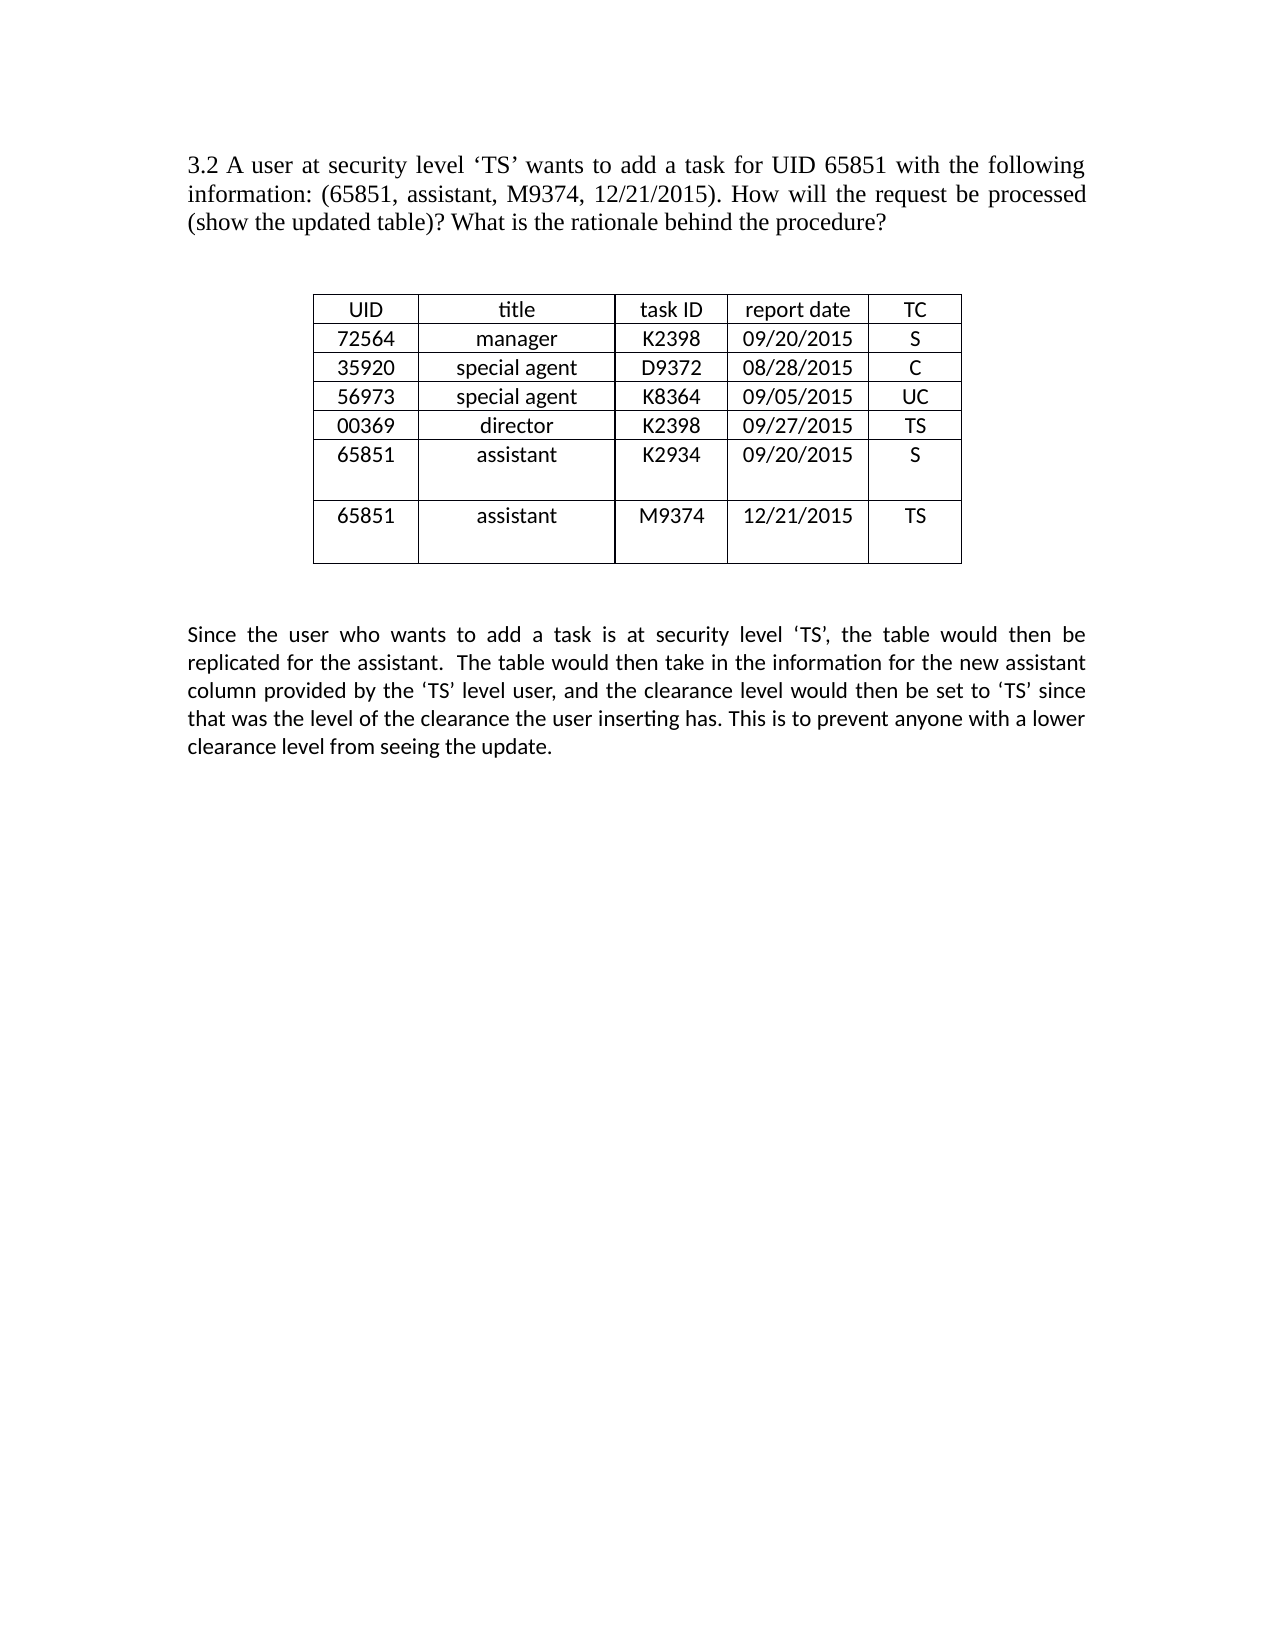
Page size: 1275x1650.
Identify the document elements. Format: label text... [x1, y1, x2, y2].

table_cell K2398 [616, 324, 727, 352]
table_cell TS [869, 501, 961, 563]
table_cell director [419, 411, 614, 439]
table_header UID [314, 295, 418, 323]
table_cell 65851 [314, 440, 418, 500]
table_cell 08/28/2015 [728, 353, 868, 381]
table_cell K8364 [616, 382, 727, 410]
table_cell manager [419, 324, 614, 352]
table_cell K2398 [616, 411, 727, 439]
table_cell C [869, 353, 961, 381]
table_cell TS [869, 411, 961, 439]
table_cell K2934 [616, 440, 727, 500]
table_cell 65851 [314, 501, 418, 563]
text Since the user who wants to add a task is at security level ‘TS’, the table would then be replicated for the assistant. The table would then take in the information for the new assistant column provided by the ‘TS’ level user, and the clearance level would then be set to ‘TS’ since that was the level of the clearance the user inserting has. This is to prevent anyone with a lower clearance level from seeing the update. [187, 620, 1087, 760]
table_cell assistant [419, 501, 614, 563]
table_cell S [869, 324, 961, 352]
table_cell special agent [419, 353, 614, 381]
table_cell 12/21/2015 [728, 501, 868, 563]
table_cell 35920 [314, 353, 418, 381]
table_header report date [728, 295, 868, 323]
table_cell 09/20/2015 [728, 440, 868, 500]
table_header task ID [616, 295, 727, 323]
table_cell 72564 [314, 324, 418, 352]
table_cell S [869, 440, 961, 500]
table_cell D9372 [616, 353, 727, 381]
table_cell 09/27/2015 [728, 411, 868, 439]
table_header title [419, 295, 614, 323]
table_cell 09/05/2015 [728, 382, 868, 410]
table_cell special agent [419, 382, 614, 410]
table_cell 09/20/2015 [728, 324, 868, 352]
table_cell UC [869, 382, 961, 410]
table_cell assistant [419, 440, 614, 500]
table_header TC [869, 295, 961, 323]
table_cell M9374 [616, 501, 727, 563]
text 3.2 A user at security level ‘TS’ wants to add a task for UID 65851 with the following information: (65851, assistant, M9374, 12/21/2015). How will the request be processed (show the updated table)? What is the rationale behind the procedure? [187, 150, 1087, 236]
table_cell 56973 [314, 382, 418, 410]
table_cell 00369 [314, 411, 418, 439]
